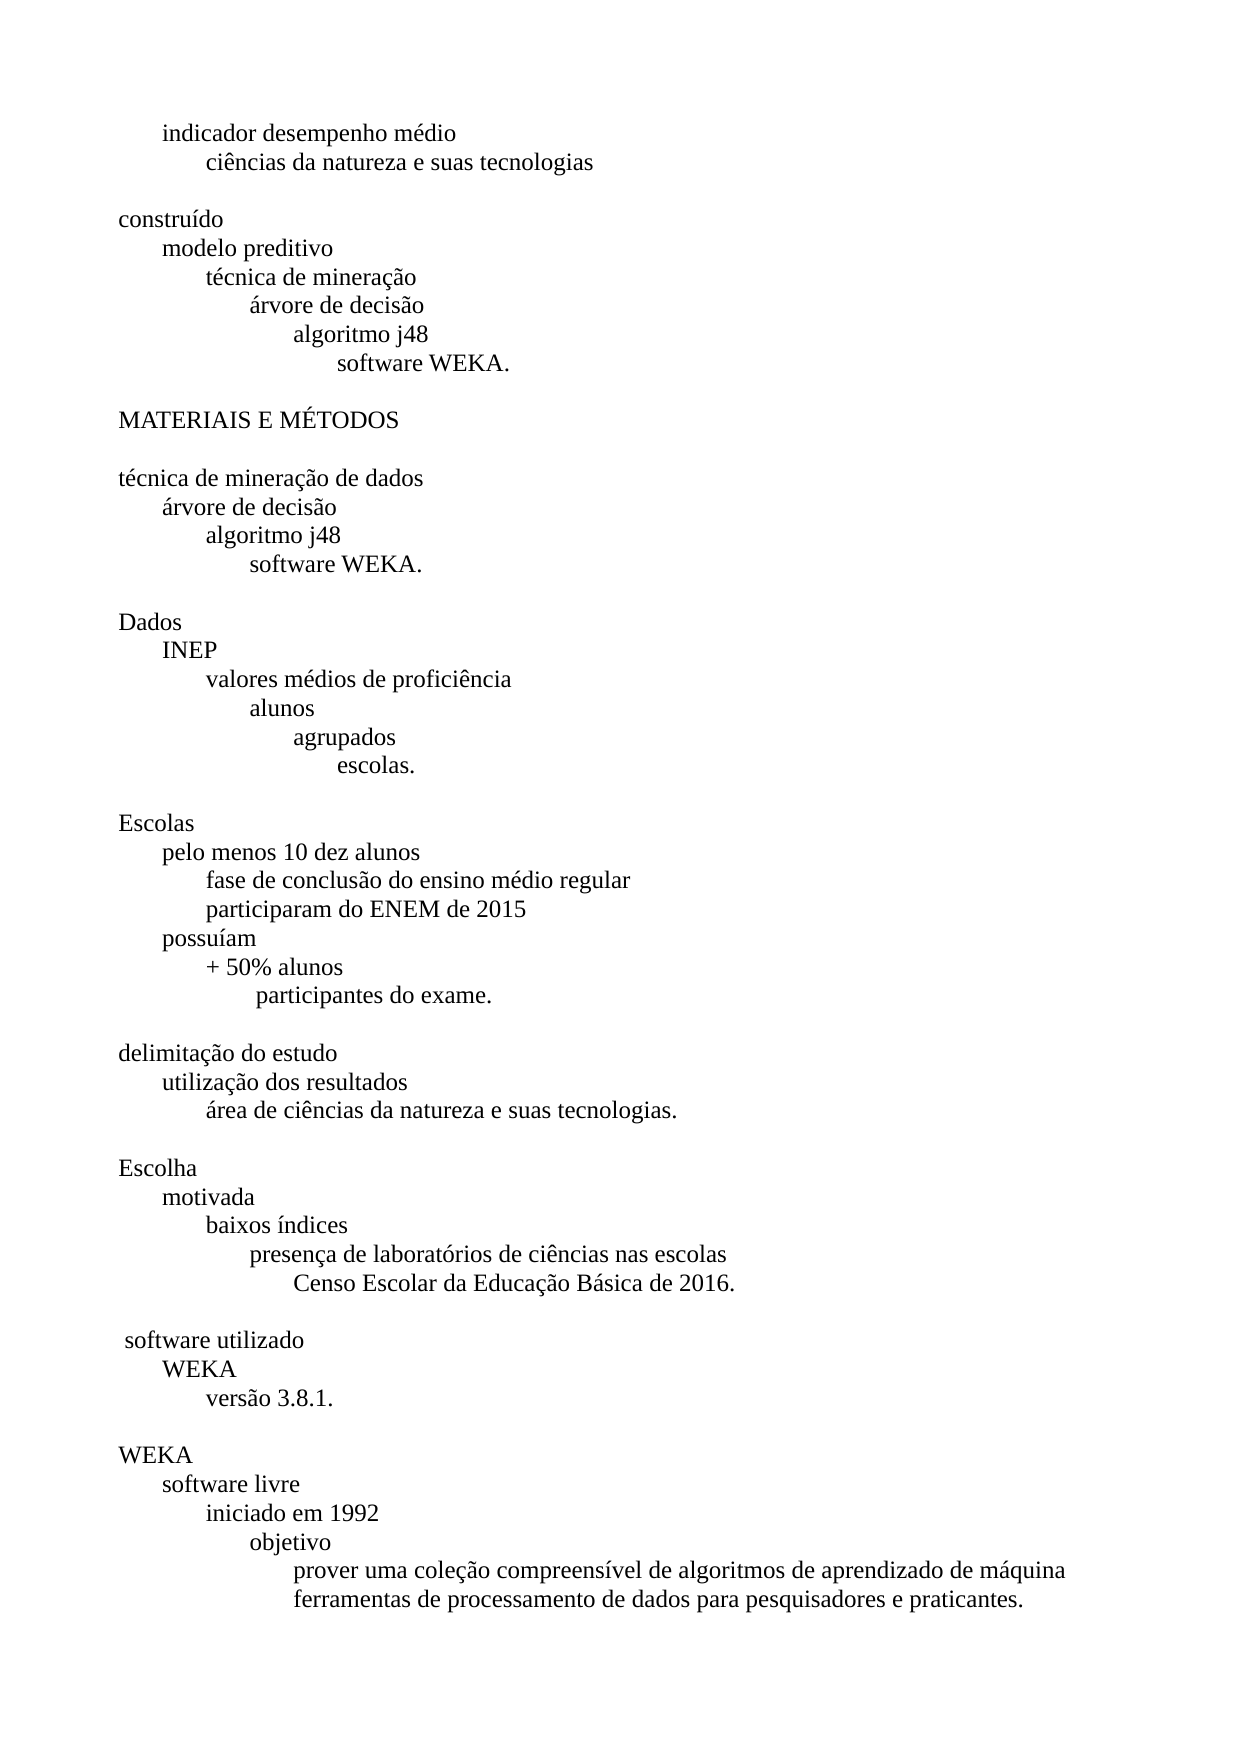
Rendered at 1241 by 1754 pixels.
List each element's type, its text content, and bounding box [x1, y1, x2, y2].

text escolas. [118, 751, 1122, 779]
text motivada [118, 1182, 1122, 1211]
text valores médios de proficiência [118, 664, 1122, 693]
text algoritmo j48 [118, 521, 1122, 549]
text alunos [118, 693, 1122, 722]
text Censo Escolar da Educação Básica de 2016. [118, 1268, 1122, 1297]
text software WEKA. [118, 348, 1122, 377]
text agrupados [118, 722, 1122, 751]
text ferramentas de processamento de dados para pesquisadores e praticantes. [118, 1584, 1122, 1613]
text objetivo [118, 1527, 1122, 1556]
text versão 3.8.1. [118, 1383, 1122, 1412]
text área de ciências da natureza e suas tecnologias. [118, 1096, 1122, 1124]
text iniciado em 1992 [118, 1498, 1122, 1527]
text ciências da natureza e suas tecnologias [118, 147, 1122, 176]
text prover uma coleção compreensível de algoritmos de aprendizado de máquina [118, 1556, 1122, 1584]
text modelo preditivo [118, 233, 1122, 262]
text INEP [118, 636, 1122, 664]
text Escolas [118, 808, 1122, 837]
text participantes do exame. [118, 981, 1122, 1009]
text baixos índices [118, 1211, 1122, 1239]
text presença de laboratórios de ciências nas escolas [118, 1239, 1122, 1268]
text técnica de mineração de dados [118, 463, 1122, 492]
text WEKA [118, 1354, 1122, 1383]
text fase de conclusão do ensino médio regular [118, 866, 1122, 894]
text participaram do ENEM de 2015 [118, 894, 1122, 923]
text Escolha [118, 1153, 1122, 1182]
text Dados [118, 607, 1122, 636]
text WEKA [118, 1441, 1122, 1469]
text + 50% alunos [118, 952, 1122, 981]
text delimitação do estudo [118, 1038, 1122, 1067]
text software utilizado [118, 1326, 1122, 1354]
text software livre [118, 1469, 1122, 1498]
text utilização dos resultados [118, 1067, 1122, 1096]
text árvore de decisão [118, 492, 1122, 521]
text software WEKA. [118, 549, 1122, 578]
text árvore de decisão [118, 291, 1122, 319]
text indicador desempenho médio [118, 118, 1122, 147]
text algoritmo j48 [118, 319, 1122, 348]
text possuíam [118, 923, 1122, 952]
text técnica de mineração [118, 262, 1122, 291]
text MATERIAIS E MÉTODOS [118, 406, 1122, 434]
text construído [118, 204, 1122, 233]
text pelo menos 10 dez alunos [118, 837, 1122, 866]
